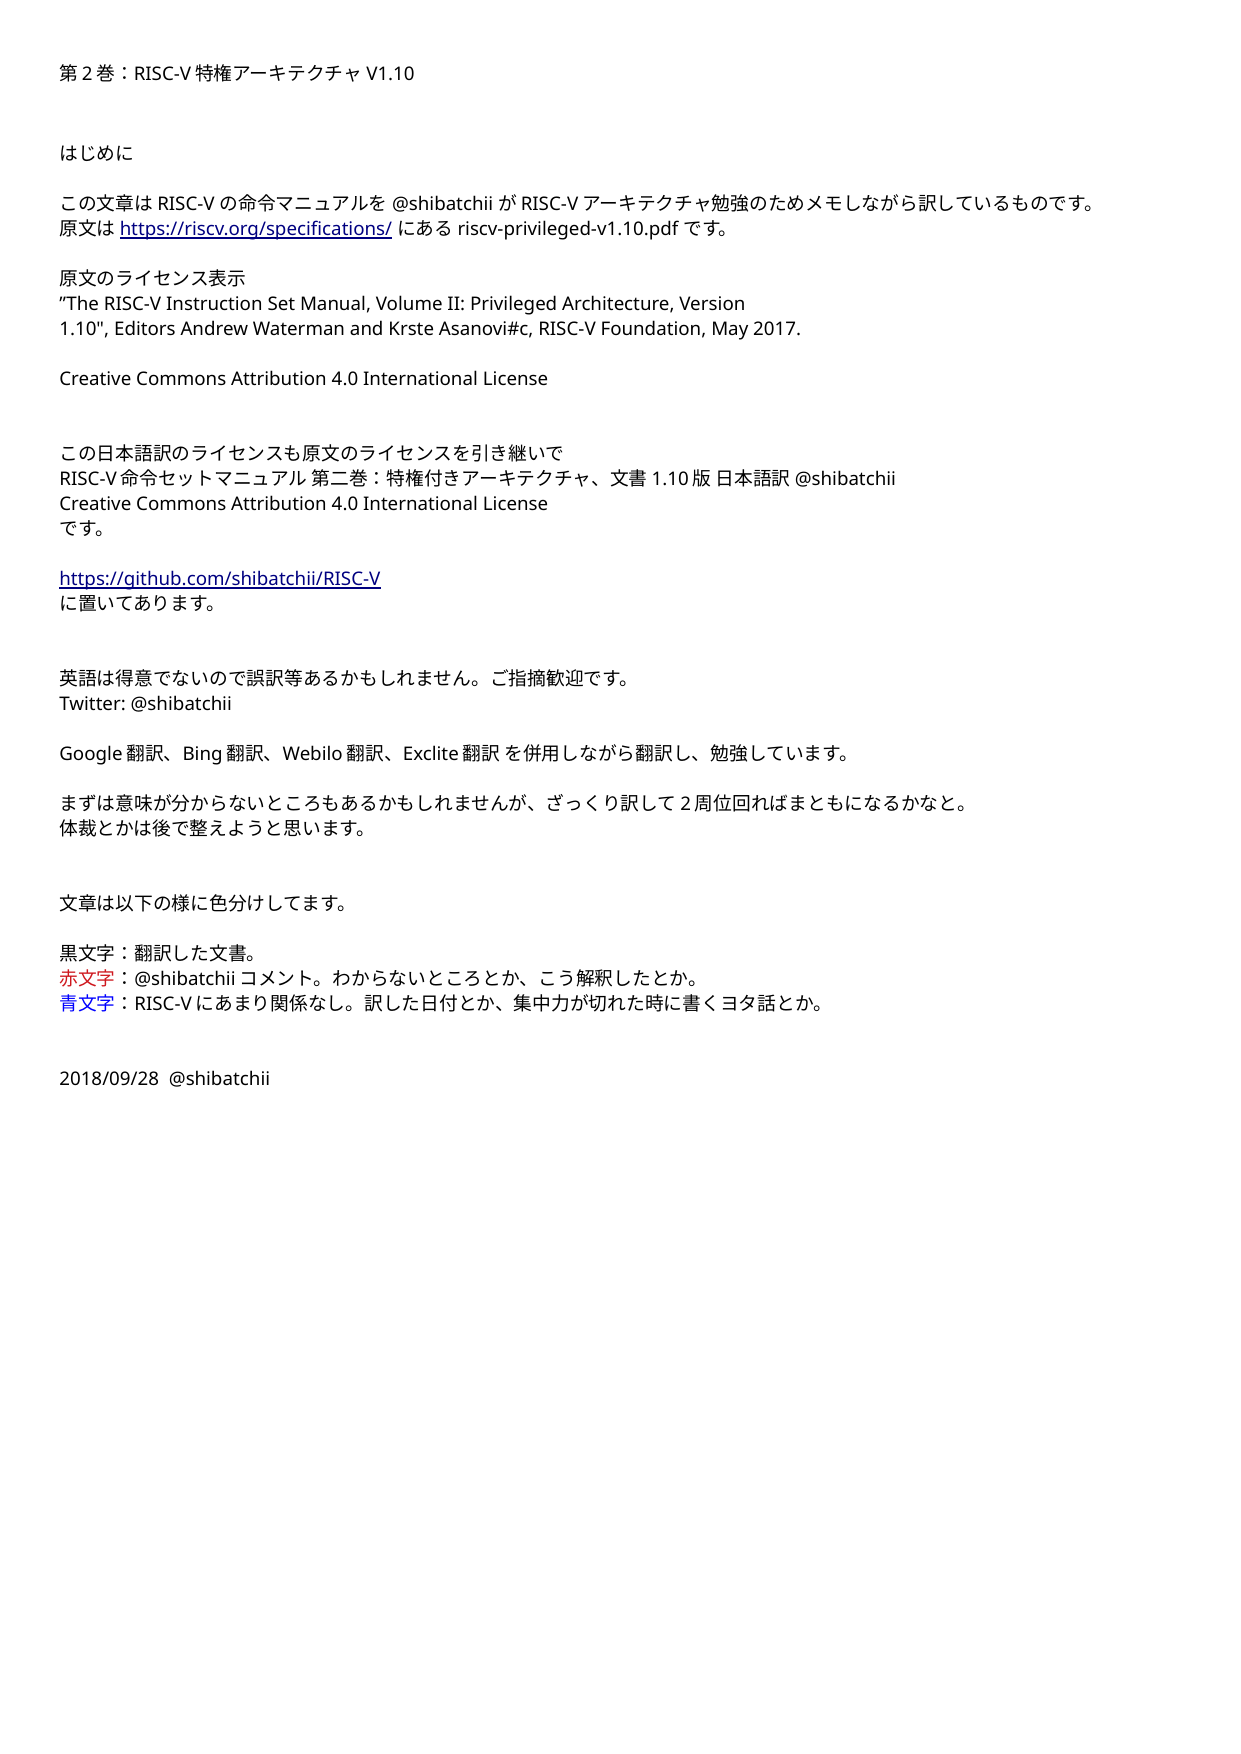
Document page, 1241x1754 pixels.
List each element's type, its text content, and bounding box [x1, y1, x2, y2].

text 原文のライセンス表示 [59, 266, 1181, 291]
text 2018/09/28 @shibatchii [59, 1066, 1181, 1091]
text この日本語訳のライセンスも原文のライセンスを引き継いで [59, 441, 1181, 466]
text https://github.com/shibatchii/RISC-V [59, 566, 1181, 591]
text 黒文字：翻訳した文書。 [59, 941, 1181, 966]
text この文章は RISC-V の命令マニュアルを @shibatchii がRISC-Vアーキテクチャ勉強のためメモしながら訳しているものです。 [59, 191, 1181, 216]
text ”The RISC-V Instruction Set Manual, Volume II: Privileged Architecture, Version [59, 291, 1181, 316]
text Twitter: @shibatchii [59, 691, 1181, 716]
text です。 [59, 516, 1181, 541]
text 原文は https://riscv.org/specifications/ にある riscv-privileged-v1.10.pdf です。 [59, 216, 1181, 241]
text はじめに [59, 141, 1181, 166]
text Creative Commons Attribution 4.0 International License [59, 491, 1181, 516]
text に置いてあります。 [59, 591, 1181, 616]
text 英語は得意でないので誤訳等あるかもしれません。ご指摘歓迎です。 [59, 666, 1181, 691]
text 1.10", Editors Andrew Waterman and Krste Asanovi#c, RISC-V Foundation, May 2017. [59, 316, 1181, 341]
text 体裁とかは後で整えようと思います。 [59, 816, 1181, 841]
text 赤文字：@shibatchiiコメント。わからないところとか、こう解釈したとか。 [59, 966, 1181, 991]
text 文章は以下の様に色分けしてます。 [59, 891, 1181, 916]
text 青文字：RISC-Vにあまり関係なし。訳した日付とか、集中力が切れた時に書くヨタ話とか。 [59, 991, 1181, 1016]
text まずは意味が分からないところもあるかもしれませんが、ざっくり訳して2周位回ればまともになるかなと。 [59, 791, 1181, 816]
text RISC-V命令セットマニュアル 第二巻：特権付きアーキテクチャ、文書 1.10版 日本語訳 @shibatchii [59, 466, 1181, 491]
text Google翻訳、Bing翻訳、Webilo翻訳、Exclite翻訳 を併用しながら翻訳し、勉強しています。 [59, 741, 1181, 766]
text Creative Commons Attribution 4.0 International License [59, 366, 1181, 391]
